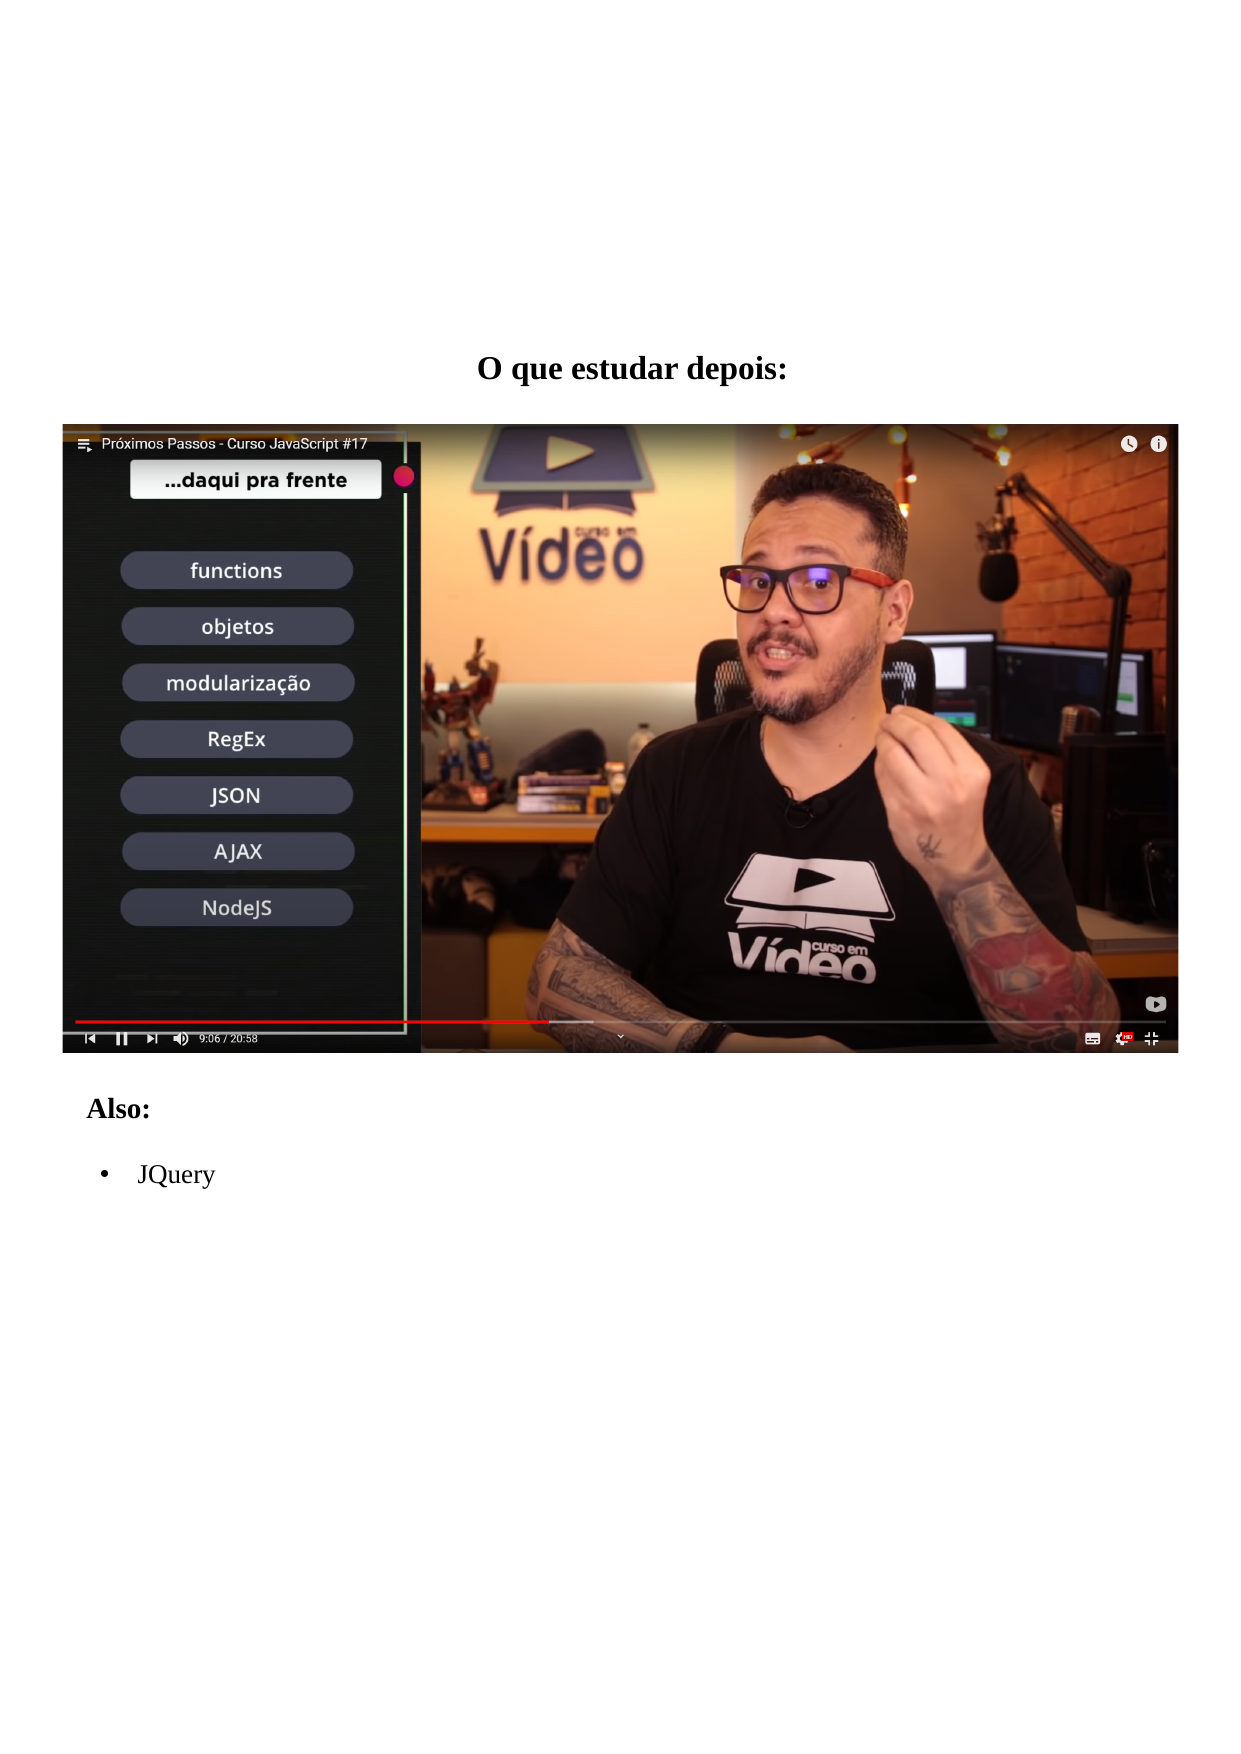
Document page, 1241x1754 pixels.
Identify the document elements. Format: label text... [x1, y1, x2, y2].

list JQuery [100, 1158, 1178, 1189]
text Also: [62, 1091, 1178, 1124]
picture [62, 424, 1179, 1053]
text O que estudar depois: [62, 348, 1178, 386]
